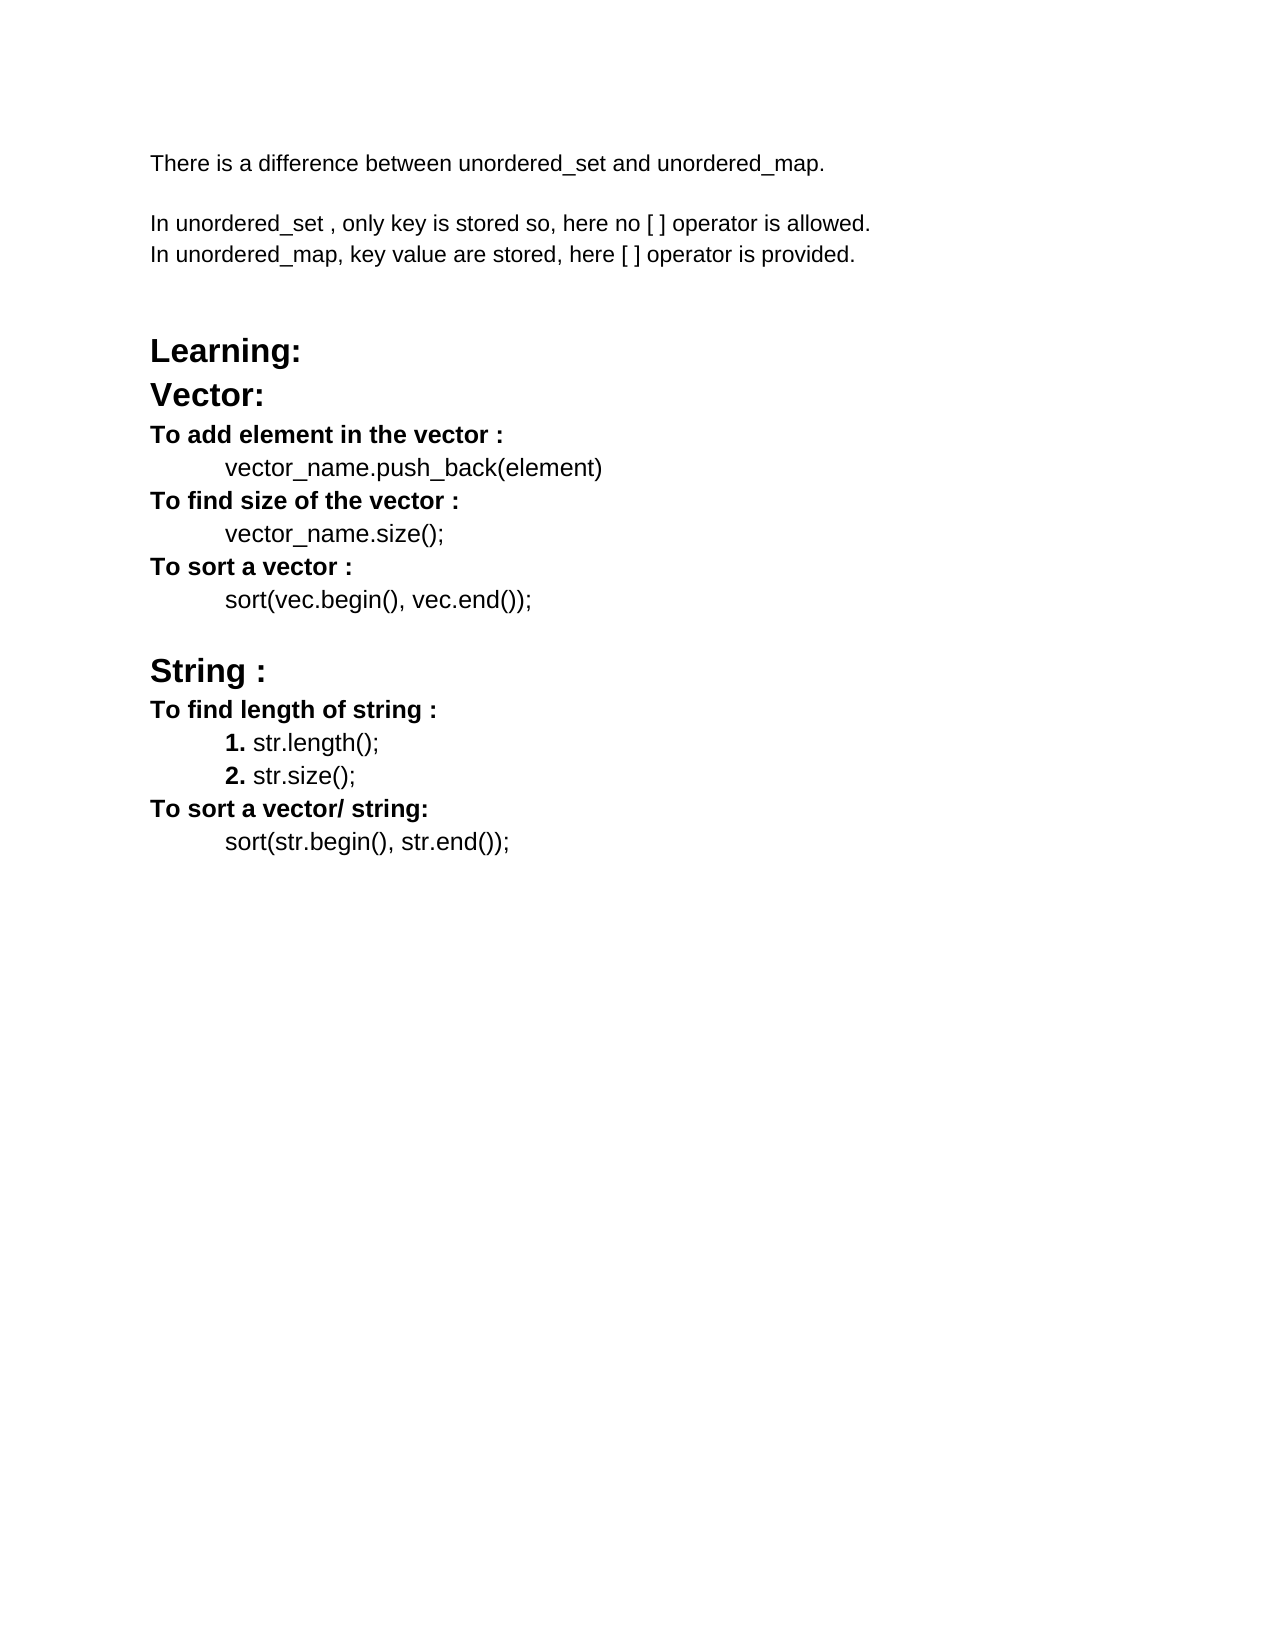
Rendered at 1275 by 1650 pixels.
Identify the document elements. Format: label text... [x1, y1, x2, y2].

text 1. str.length(); [150, 728, 1125, 757]
text String : [150, 651, 1125, 689]
text In unordered_map, key value are stored, here [ ] operator is provided. [150, 241, 1125, 267]
text To find length of string : [150, 695, 1125, 724]
text vector_name.size(); [150, 519, 1125, 547]
text In unordered_set , only key is stored so, here no [ ] operator is allowed. [150, 210, 1125, 237]
text 2. str.size(); [150, 761, 1125, 790]
text To sort a vector/ string: [150, 794, 1125, 823]
text To add element in the vector : [150, 419, 1125, 448]
text vector_name.push_back(element) [150, 453, 1125, 481]
text Learning: [150, 331, 1125, 370]
text To find size of the vector : [150, 486, 1125, 514]
text sort(str.begin(), str.end()); [150, 827, 1125, 856]
text sort(vec.begin(), vec.end()); [150, 585, 1125, 613]
text Vector: [150, 375, 1125, 414]
text There is a difference between unordered_set and unordered_map. [150, 150, 1125, 176]
text To sort a vector : [150, 552, 1125, 580]
